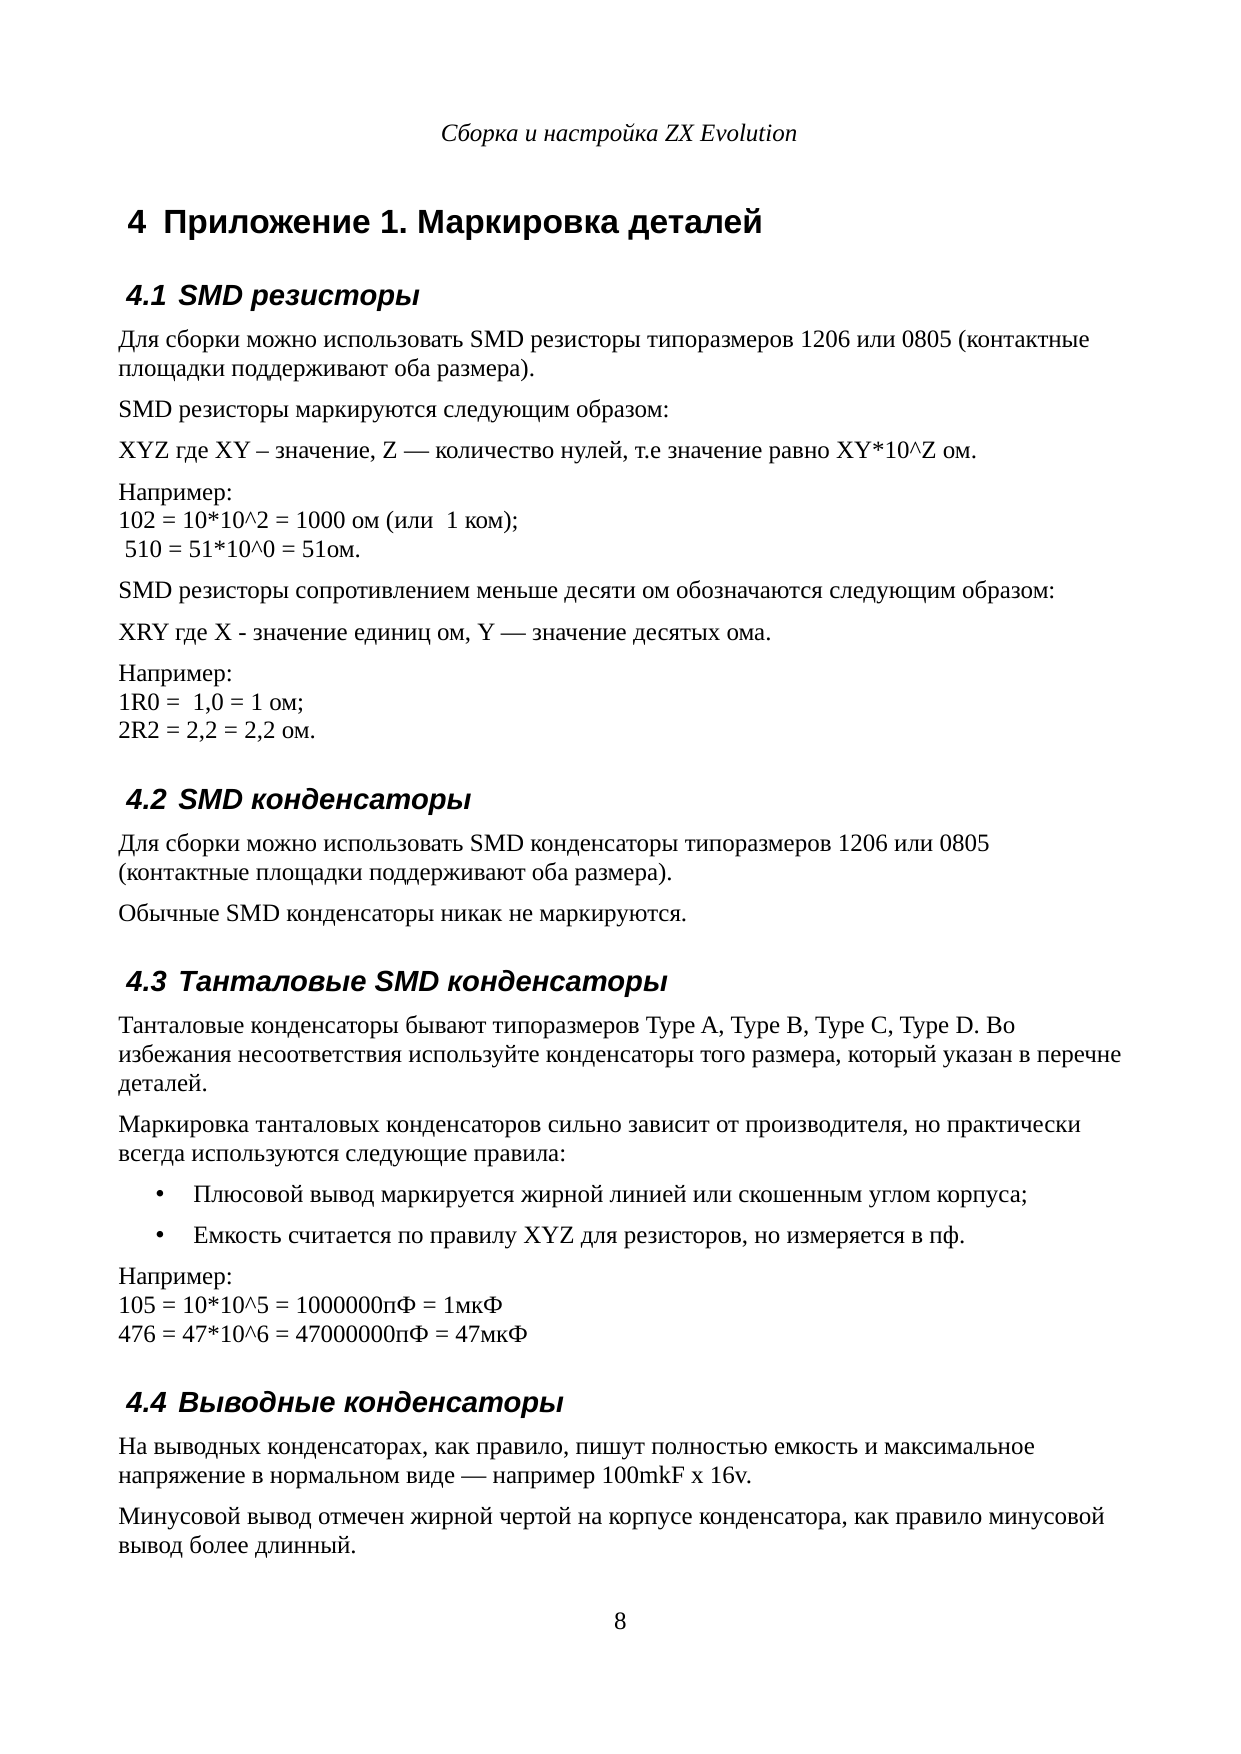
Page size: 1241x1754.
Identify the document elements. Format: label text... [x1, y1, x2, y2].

text XYZ где XY – значение, Z — количество нулей, т.е значение равно XY*10^Z ом. [118, 436, 1122, 464]
text XRY где X - значение единиц ом, Y — значение десятых ома. [118, 617, 1122, 646]
subtitle SMD конденсаторы [118, 782, 1122, 815]
subtitle Танталовые SMD конденсаторы [118, 964, 1122, 998]
subtitle SMD резисторы [118, 278, 1122, 312]
subtitle Приложение 1. Маркировка деталей [118, 202, 1122, 241]
text SMD резисторы сопротивлением меньше десяти ом обозначаются следующим образом: [118, 576, 1122, 604]
list Плюсовой вывод маркируется жирной линией или скошенным углом корпуса; [156, 1179, 1122, 1208]
text На выводных конденсаторах, как правило, пишут полностью емкость и максимальное напряжение в нормальном виде — например 100mkF x 16v. [118, 1431, 1122, 1489]
text Минусовой вывод отмечен жирной чертой на корпусе конденсатора, как правило минусовой вывод более длинный. [118, 1501, 1122, 1559]
text Например: 102 = 10*10^2 = 1000 ом (или 1 ком); 510 = 51*10^0 = 51ом. [118, 477, 1122, 563]
text Например: 105 = 10*10^5 = 1000000пФ = 1мкФ 476 = 47*10^6 = 47000000пФ = 47мкФ [118, 1261, 1122, 1348]
list Емкость считается по правилу XYZ для резисторов, но измеряется в пф. [156, 1220, 1122, 1249]
text Для сборки можно использовать SMD конденсаторы типоразмеров 1206 или 0805 (контактные площадки поддерживают оба размера). [118, 828, 1122, 885]
text Обычные SMD конденсаторы никак не маркируются. [118, 898, 1122, 927]
subtitle Выводные конденсаторы [118, 1385, 1122, 1419]
text Танталовые конденсаторы бывают типоразмеров Type A, Type B, Type C, Type D. Во избежания несоответствия используйте конденсаторы того размера, который указан в перечне деталей. [118, 1010, 1122, 1096]
text SMD резисторы маркируются следующим образом: [118, 394, 1122, 423]
text Маркировка танталовых конденсаторов сильно зависит от производителя, но практически всегда используются следующие правила: [118, 1109, 1122, 1166]
text Например: 1R0 = 1,0 = 1 ом; 2R2 = 2,2 = 2,2 ом. [118, 658, 1122, 744]
text Для сборки можно использовать SMD резисторы типоразмеров 1206 или 0805 (контактные площадки поддерживают оба размера). [118, 324, 1122, 382]
